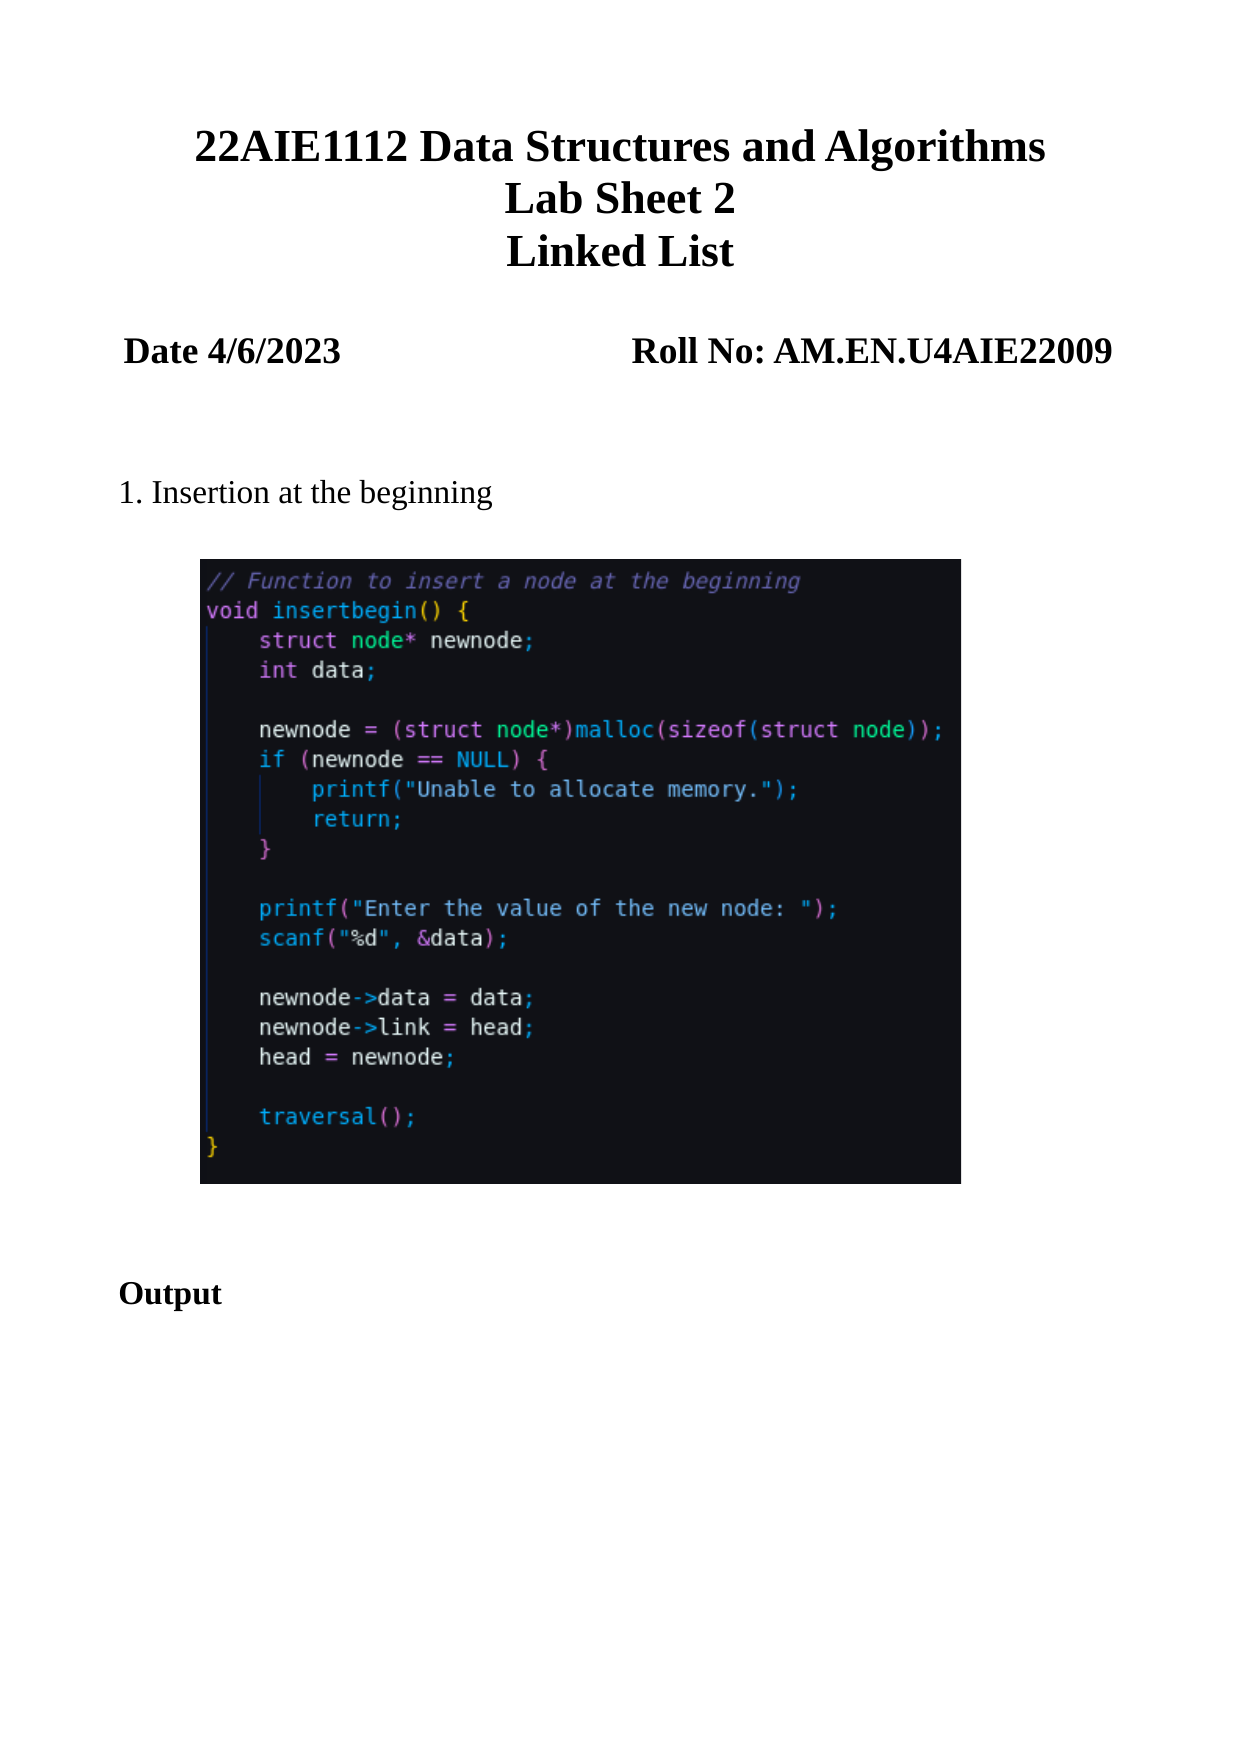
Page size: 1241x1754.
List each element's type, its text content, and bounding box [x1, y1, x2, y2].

text Output [118, 1273, 1122, 1311]
text Linked List [118, 223, 1122, 276]
text 1. Insertion at the beginning [118, 473, 1122, 511]
text Date 4/6/2023 Roll No: AM.EN.U4AIE22009 [118, 329, 1122, 372]
text 22AIE1112 Data Structures and Algorithms [118, 118, 1122, 171]
picture [200, 559, 962, 1184]
text Lab Sheet 2 [118, 171, 1122, 223]
